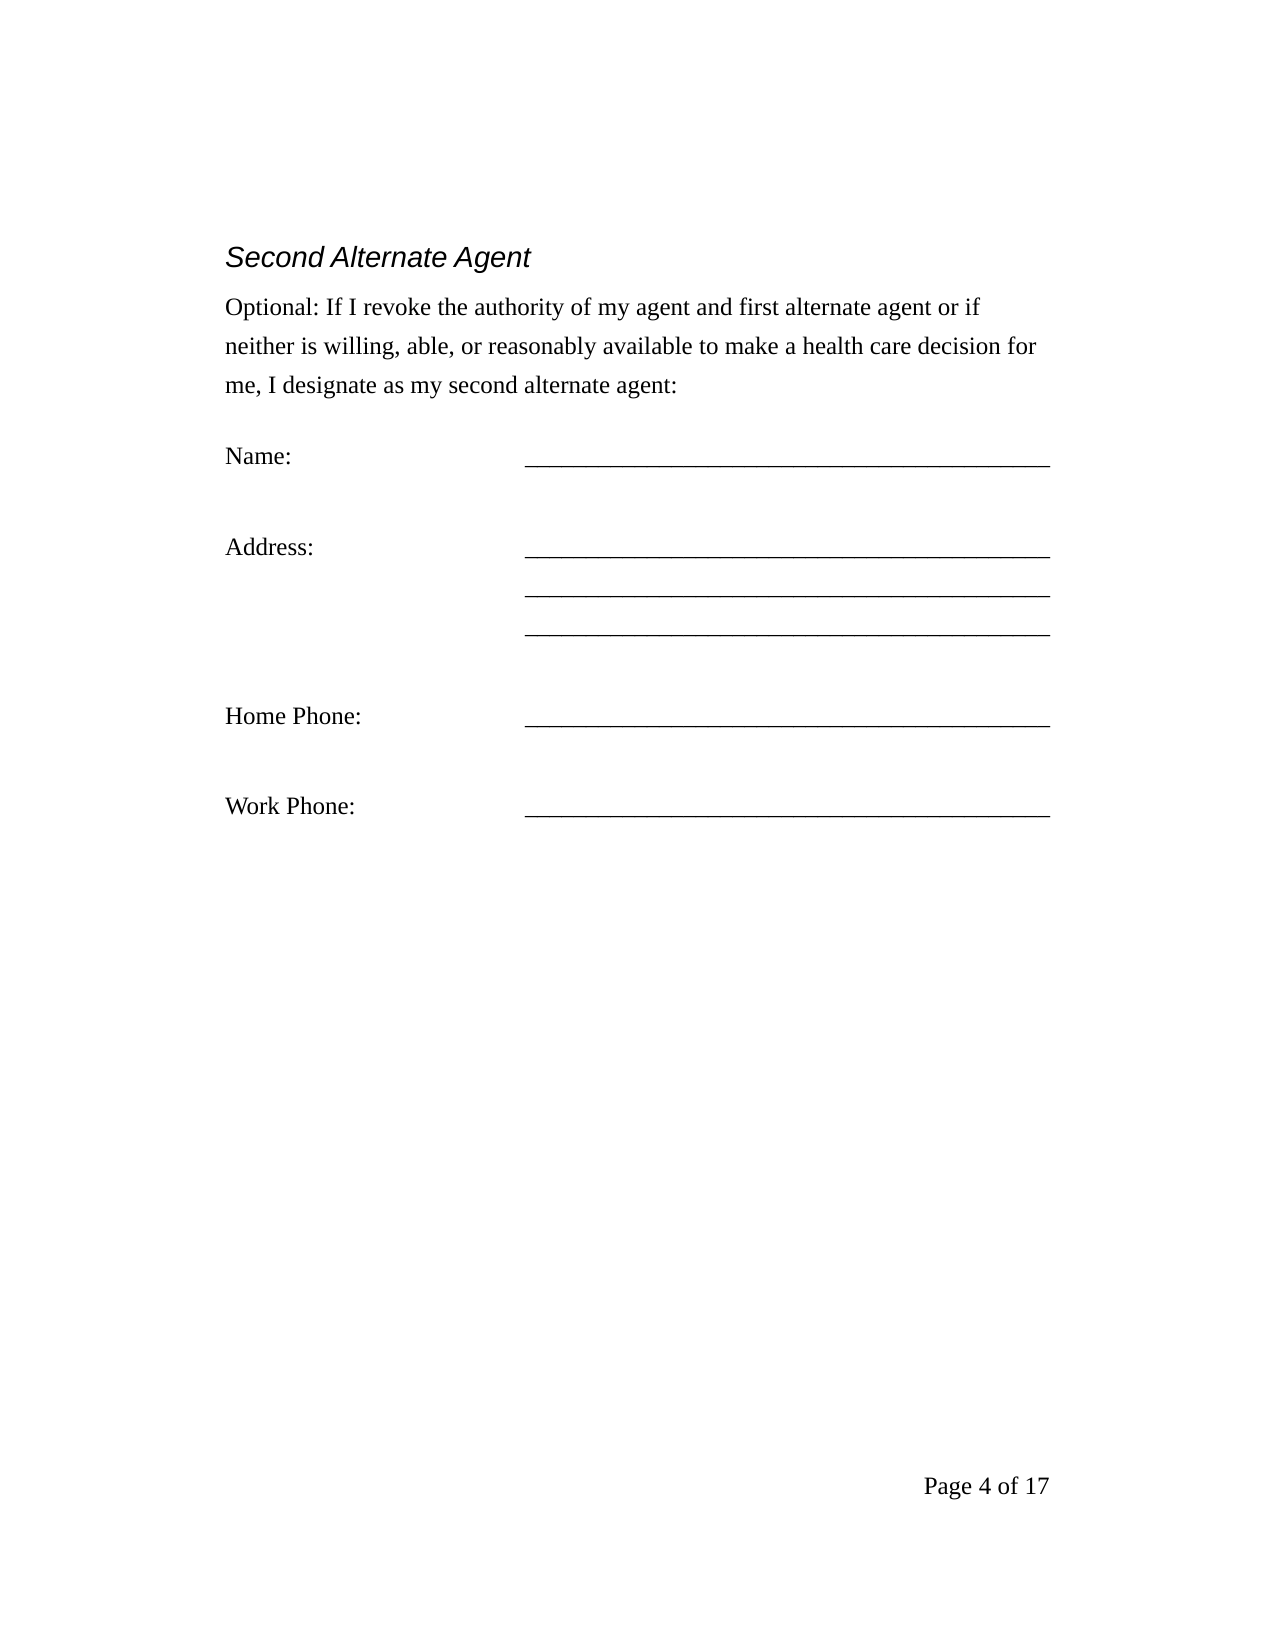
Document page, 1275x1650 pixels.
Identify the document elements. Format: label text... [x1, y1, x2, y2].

text Address: [225, 532, 1050, 639]
text Home Phone: [225, 701, 1050, 730]
text Work Phone: [225, 791, 1050, 820]
subtitle Second Alternate Agent [225, 240, 1050, 273]
text Optional: If I revoke the authority of my agent and first alternate agent or if neither is willing, able, or reasonably available to make a health care decision for me, I designate as my second alternate agent: [225, 292, 1050, 399]
text Name: [225, 441, 1050, 470]
